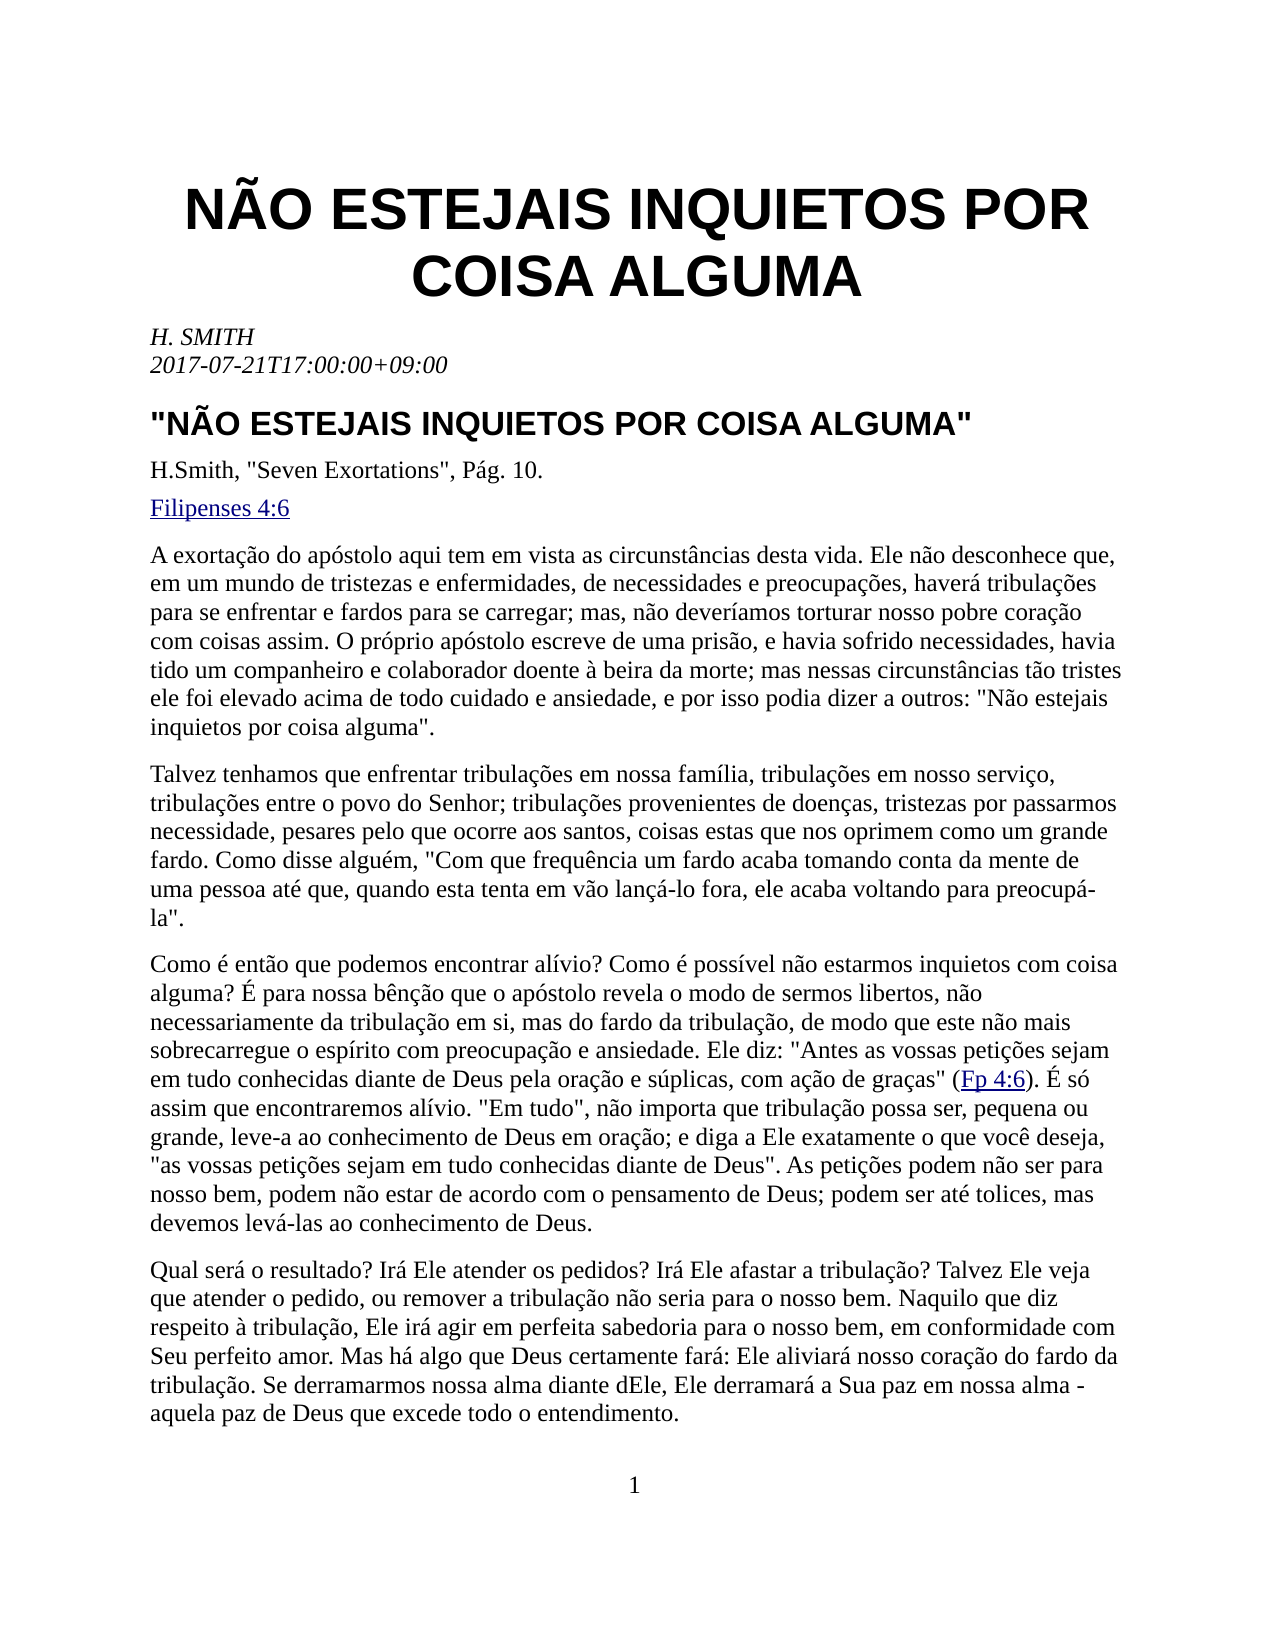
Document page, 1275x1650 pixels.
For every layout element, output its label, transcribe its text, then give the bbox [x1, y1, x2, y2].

text Como é então que podemos encontrar alívio? Como é possível não estarmos inquietos com coisa alguma? É para nossa bênção que o apóstolo revela o modo de sermos libertos, não necessariamente da tribulação em si, mas do fardo da tribulação, de modo que este não mais sobrecarregue o espírito com preocupação e ansiedade. Ele diz: "Antes as vossas petições sejam em tudo conhecidas diante de Deus pela oração e súplicas, com ação de graças" (Fp 4:6). É só assim que encontraremos alívio. "Em tudo", não importa que tribulação possa ser, pequena ou grande, leve-a ao conhecimento de Deus em oração; e diga a Ele exatamente o que você deseja, "as vossas petições sejam em tudo conhecidas diante de Deus". As petições podem não ser para nosso bem, podem não estar de acordo com o pensamento de Deus; podem ser até tolices, mas devemos levá-las ao conhecimento de Deus. [150, 949, 1125, 1237]
subtitle "NÃO ESTEJAIS INQUIETOS POR COISA ALGUMA" [150, 404, 1125, 443]
text H.Smith, "Seven Exortations", Pág. 10. [150, 455, 1125, 484]
text Qual será o resultado? Irá Ele atender os pedidos? Irá Ele afastar a tribulação? Talvez Ele veja que atender o pedido, ou remover a tribulação não seria para o nosso bem. Naquilo que diz respeito à tribulação, Ele irá agir em perfeita sabedoria para o nosso bem, em conformidade com Seu perfeito amor. Mas há algo que Deus certamente fará: Ele aliviará nosso coração do fardo da tribulação. Se derramarmos nossa alma diante dEle, Ele derramará a Sua paz em nossa alma - aquela paz de Deus que excede todo o entendimento. [150, 1255, 1125, 1427]
title NÃO ESTEJAIS INQUIETOS POR COISA ALGUMA [150, 175, 1125, 309]
text 2017-07-21T17:00:00+09:00 [150, 350, 1125, 379]
text Talvez tenhamos que enfrentar tribulações em nossa família, tribulações em nosso serviço, tribulações entre o povo do Senhor; tribulações provenientes de doenças, tristezas por passarmos necessidade, pesares pelo que ocorre aos santos, coisas estas que nos oprimem como um grande fardo. Como disse alguém, "Com que frequência um fardo acaba tomando conta da mente de uma pessoa até que, quando esta tenta em vão lançá-lo fora, ele acaba voltando para preocupá-la". [150, 759, 1125, 931]
text Filipenses 4:6 [150, 493, 1125, 522]
text H. SMITH [150, 322, 1125, 350]
text A exortação do apóstolo aqui tem em vista as circunstâncias desta vida. Ele não desconhece que, em um mundo de tristezas e enfermidades, de necessidades e preocupações, haverá tribulações para se enfrentar e fardos para se carregar; mas, não deveríamos torturar nosso pobre coração com coisas assim. O próprio apóstolo escreve de uma prisão, e havia sofrido necessidades, havia tido um companheiro e colaborador doente à beira da morte; mas nessas circunstâncias tão tristes ele foi elevado acima de todo cuidado e ansiedade, e por isso podia dizer a outros: "Não estejais inquietos por coisa alguma". [150, 540, 1125, 741]
